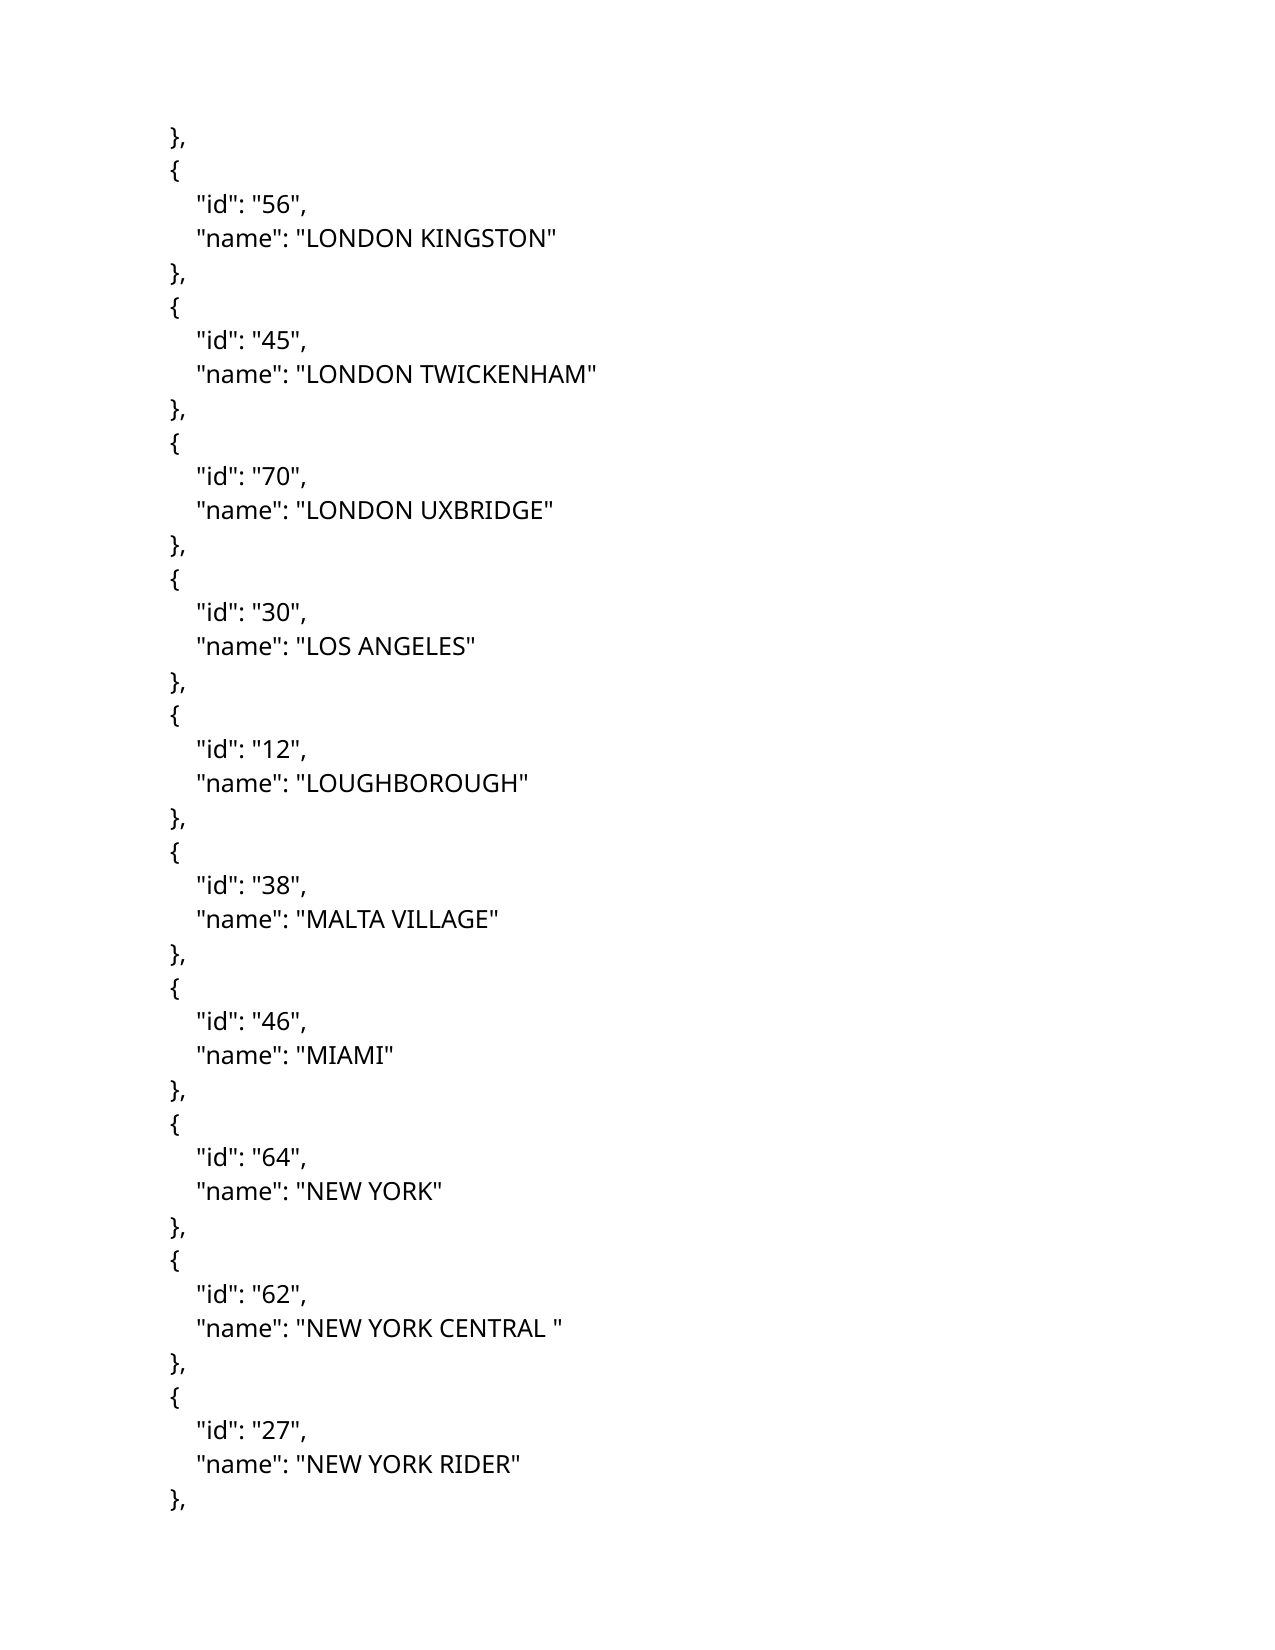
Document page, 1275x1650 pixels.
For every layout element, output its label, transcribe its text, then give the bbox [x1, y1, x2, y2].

text }, { "id": "56", "name": "LONDON KINGSTON" }, { "id": "45", "name": "LONDON TWICKENHAM" }, { "id": "70", "name": "LONDON UXBRIDGE" }, { "id": "30", "name": "LOS ANGELES" }, { "id": "12", "name": "LOUGHBOROUGH" }, { "id": "38", "name": "MALTA VILLAGE" }, { "id": "46", "name": "MIAMI" }, { "id": "64", "name": "NEW YORK" }, { "id": "62", "name": "NEW YORK CENTRAL " }, { "id": "27", "name": "NEW YORK RIDER" }, [118, 118, 1157, 1515]
